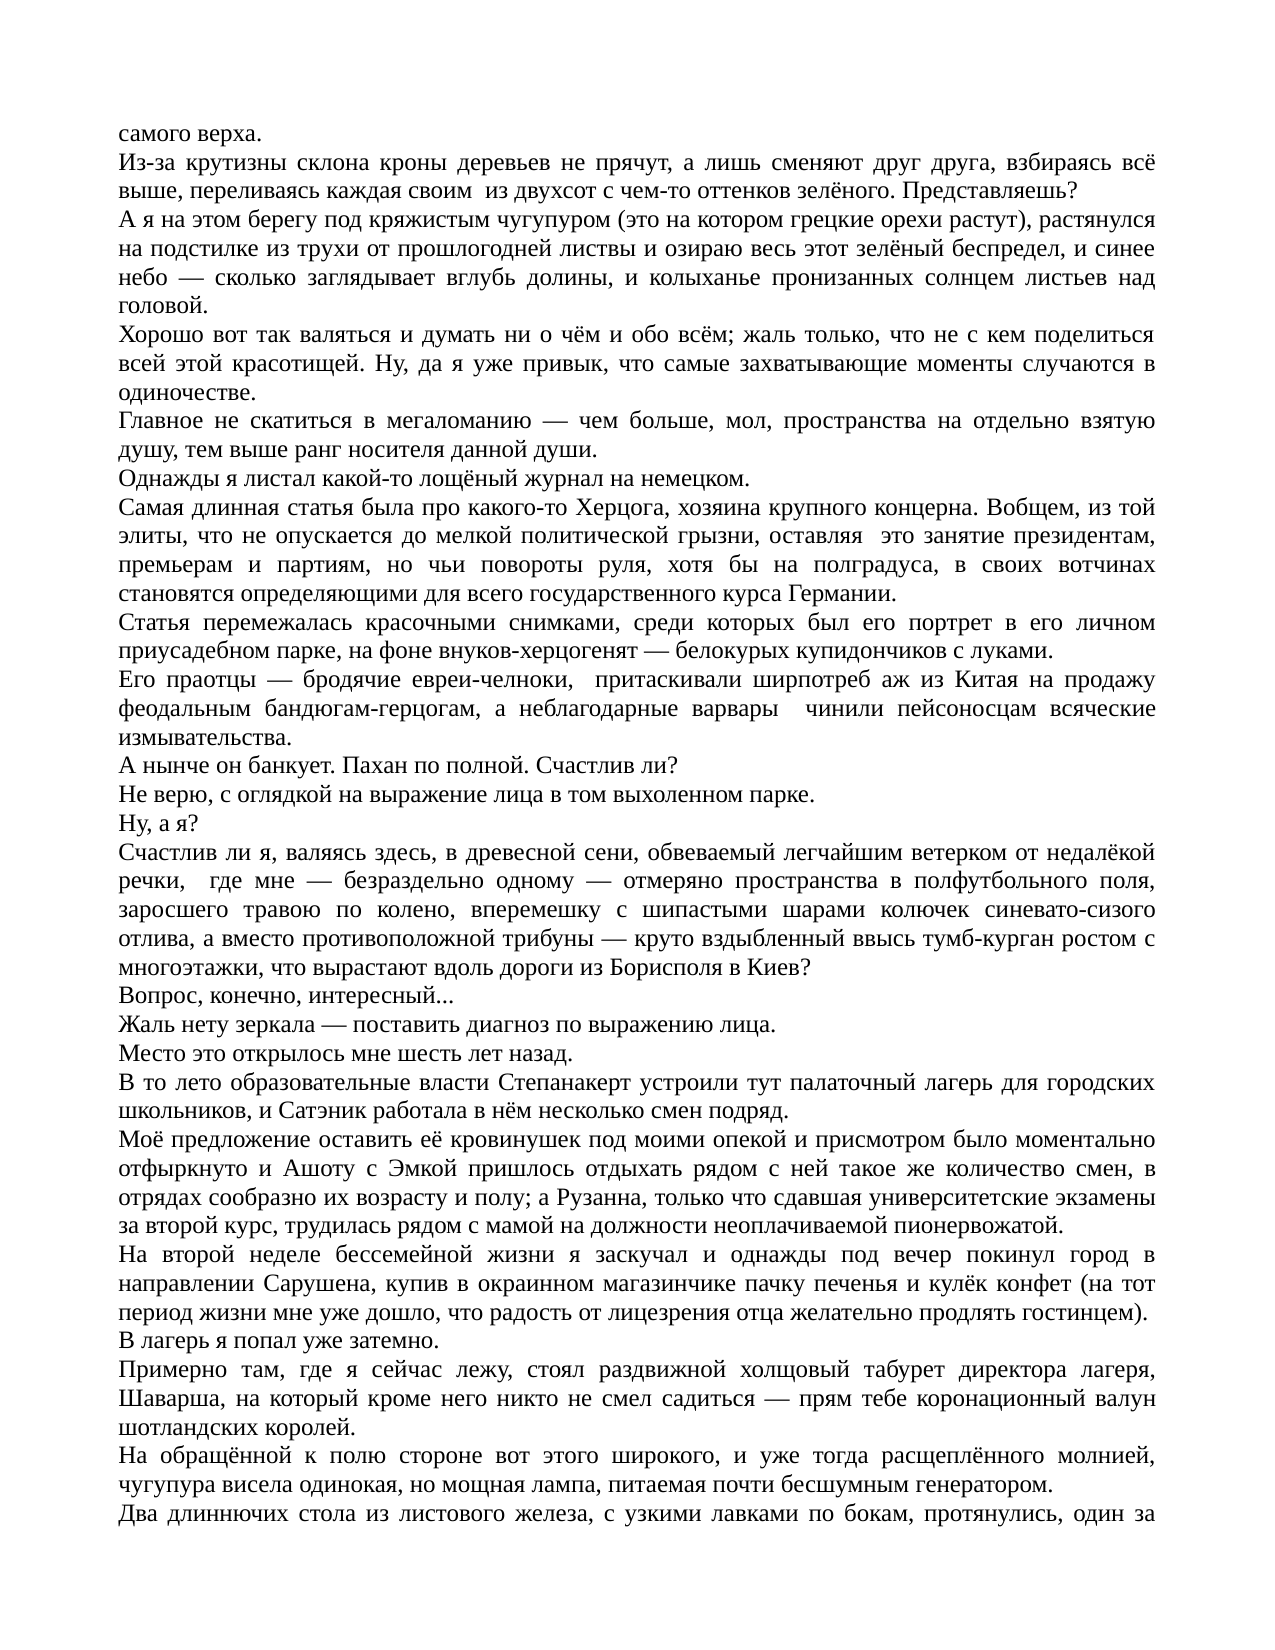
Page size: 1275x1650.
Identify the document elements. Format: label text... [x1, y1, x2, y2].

text Примерно там, где я сейчас лежу, стоял раздвижной холщовый табурет директора лагеря, Шаварша, на который кроме него никто не смел садиться — прям тебе коронационный валун шотландских королей. [118, 1354, 1157, 1441]
text Статья перемежалась красочными снимками, среди которых был его портрет в его личном приусадебном парке, на фоне внуков-херцогенят — белокурых купидончиков с луками. [118, 607, 1157, 664]
text Два длиннючих стола из листового железа, с узкими лавками по бокам, протянулись, один за [118, 1498, 1157, 1527]
text Ну, а я? [118, 808, 1157, 837]
text Моё предложение оставить её кровинушек под моими опекой и присмотром было моментально отфыркнуто и Ашоту с Эмкой пришлось отдыхать рядом с ней такое же количество смен, в отрядах сообразно их возрасту и полу; а Рузанна, только что сдавшая университетские экзамены за второй курс, трудилась рядом с мамой на должности неоплачиваемой пионервожатой. [118, 1124, 1157, 1239]
text самого верха. [118, 118, 1157, 147]
text А я на этом берегу под кряжистым чугупуром (это на котором грецкие орехи растут), растянулся на подстилке из трухи от прошлогодней листвы и озираю весь этот зелёный беспредел, и синее небо — сколько заглядывает вглубь долины, и колыханье пронизанных солнцем листьев над головой. [118, 204, 1157, 319]
text Жаль нету зеркала — поставить диагноз по выражению лица. [118, 1009, 1157, 1038]
text Главное не скатиться в мегаломанию — чем больше, мол, пространства на отдельно взятую душу, тем выше ранг носителя данной души. [118, 406, 1157, 463]
text Счастлив ли я, валяясь здесь, в древесной сени, обвеваемый легчайшим ветерком от недалёкой речки, где мне — безраздельно одному — отмеряно пространства в полфутбольного поля, заросшего травою по колено, вперемешку с шипастыми шарами колючек синевато-сизого отлива, а вместо противоположной трибуны — круто вздыбленный ввысь тумб-курган ростом с многоэтажки, что вырастают вдоль дороги из Борисполя в Киев? [118, 837, 1157, 981]
text Его праотцы — бродячие евреи-челноки, притаскивали ширпотреб аж из Китая на продажу феодальным бандюгам-герцогам, а неблагодарные варвары чинили пейсоносцам всяческие измывательства. [118, 664, 1157, 751]
text А нынче он банкует. Пахан по полной. Счастлив ли? [118, 751, 1157, 779]
text На второй неделе бессемейной жизни я заскучал и однажды под вечер покинул город в направлении Сарушена, купив в окраинном магазинчике пачку печенья и кулёк конфет (на тот период жизни мне уже дошло, что радость от лицезрения отца желательно продлять гостинцем). [118, 1239, 1157, 1326]
text Не верю, с оглядкой на выражение лица в том выхоленном парке. [118, 779, 1157, 808]
text Вопрос, конечно, интересный... [118, 981, 1157, 1009]
text Из-за крутизны склона кроны деревьев не прячут, а лишь сменяют друг друга, взбираясь всё выше, переливаясь каждая своим из двухсот с чем-то оттенков зелёного. Представляешь? [118, 147, 1157, 204]
text В лагерь я попал уже затемно. [118, 1326, 1157, 1354]
text В то лето образовательные власти Степанакерт устроили тут палаточный лагерь для городских школьников, и Сатэник работала в нём несколько смен подряд. [118, 1067, 1157, 1124]
text Хорошо вот так валяться и думать ни о чём и обо всём; жаль только, что не с кем поделиться всей этой красотищей. Ну, да я уже привык, что самые захватывающие моменты случаются в одиночестве. [118, 319, 1157, 406]
text На обращённой к полю стороне вот этого широкого, и уже тогда расщеплённого молнией, чугупура висела одинокая, но мощная лампа, питаемая почти бесшумным генератором. [118, 1441, 1157, 1498]
text Самая длинная статья была про какого-то Херцога, хозяина крупного концерна. Вобщем, из той элиты, что не опускается до мелкой политической грызни, оставляя это занятие президентам, премьерам и партиям, но чьи повороты руля, хотя бы на полградуса, в своих вотчинах становятся определяющими для всего государственного курса Германии. [118, 492, 1157, 607]
text Однажды я листал какой-то лощёный журнал на немецком. [118, 463, 1157, 492]
text Место это открылось мне шесть лет назад. [118, 1038, 1157, 1067]
